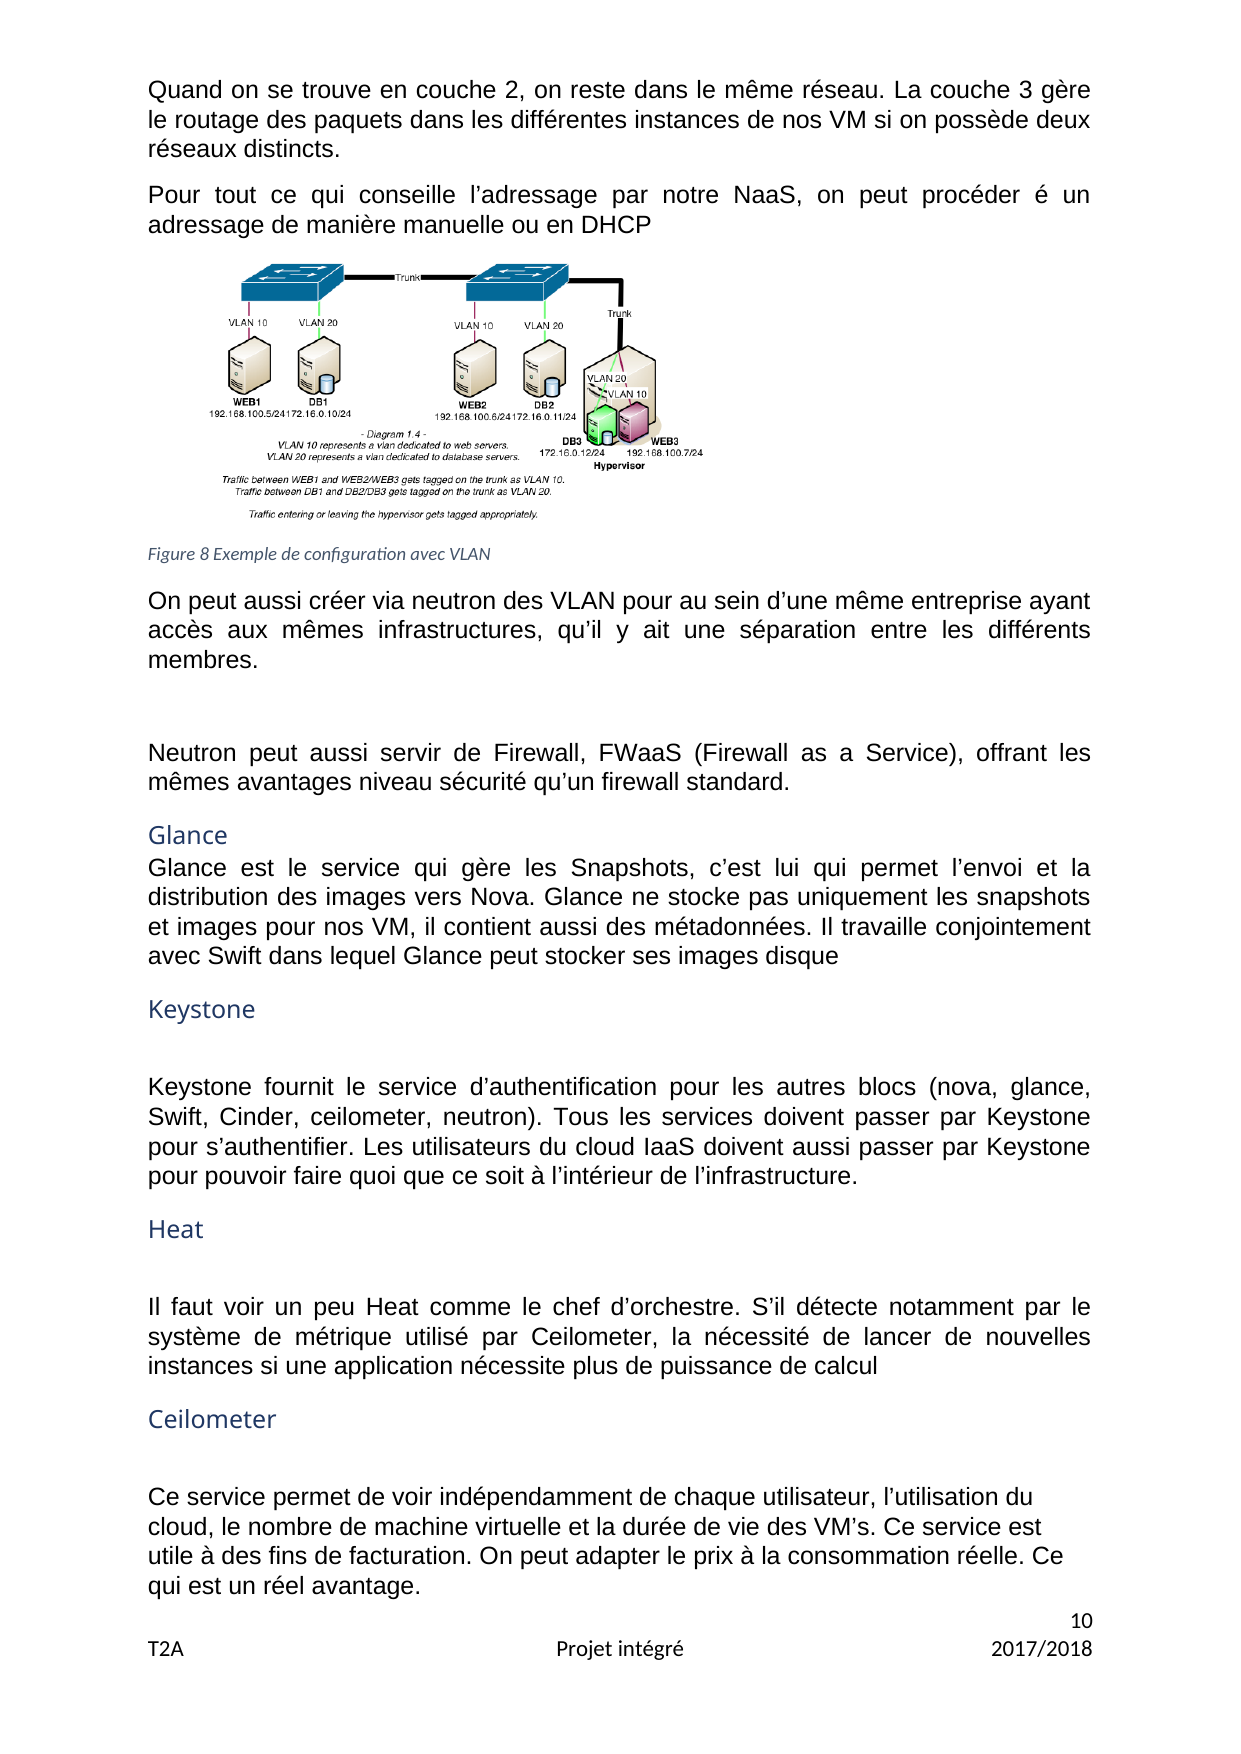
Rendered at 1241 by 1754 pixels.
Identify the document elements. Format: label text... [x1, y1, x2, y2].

text Figure 8 Exemple de configuration avec VLAN [148, 542, 1093, 565]
subtitle Glance [148, 818, 1093, 852]
text Neutron peut aussi servir de Firewall, FWaaS (Firewall as a Service), offrant les mêmes avantages niveau sécurité qu’un firewall standard. [148, 738, 1093, 796]
text Glance est le service qui gère les Snapshots, c’est lui qui permet l’envoi et la distribution des images vers Nova. Glance ne stocke pas uniquement les snapshots et images pour nos VM, il contient aussi des métadonnées. Il travaille conjointement avec Swift dans lequel Glance peut stocker ses images disque [148, 853, 1093, 970]
text On peut aussi créer via neutron des VLAN pour au sein d’une même entreprise ayant accès aux mêmes infrastructures, qu’il y ait une séparation entre les différents membres. [148, 586, 1093, 674]
text Ce service permet de voir indépendamment de chaque utilisateur, l’utilisation du cloud, le nombre de machine virtuelle et la durée de vie des VM’s. Ce service est utile à des fins de facturation. On peut adapter le prix à la consommation réelle. Ce qui est un réel avantage. [148, 1482, 1093, 1599]
text Keystone fournit le service d’authentification pour les autres blocs (nova, glance, Swift, Cinder, ceilometer, neutron). Tous les services doivent passer par Keystone pour s’authentifier. Les utilisateurs du cloud IaaS doivent aussi passer par Keystone pour pouvoir faire quoi que ce soit à l’intérieur de l’infrastructure. [148, 1072, 1093, 1190]
subtitle Keystone [148, 992, 1093, 1026]
subtitle Ceilometer [148, 1402, 1093, 1436]
text Il faut voir un peu Heat comme le chef d’orchestre. S’il détecte notamment par le système de métrique utilisé par Ceilometer, la nécessité de lancer de nouvelles instances si une application nécessite plus de puissance de calcul [148, 1292, 1093, 1380]
text Pour tout ce qui conseille l’adressage par notre NaaS, on peut procéder é un adressage de manière manuelle ou en DHCP [148, 180, 1093, 239]
subtitle Heat [148, 1211, 1093, 1246]
text Quand on se trouve en couche 2, on reste dans le même réseau. La couche 3 gère le routage des paquets dans les différentes instances de nos VM si on possède deux réseaux distincts. [148, 75, 1093, 163]
